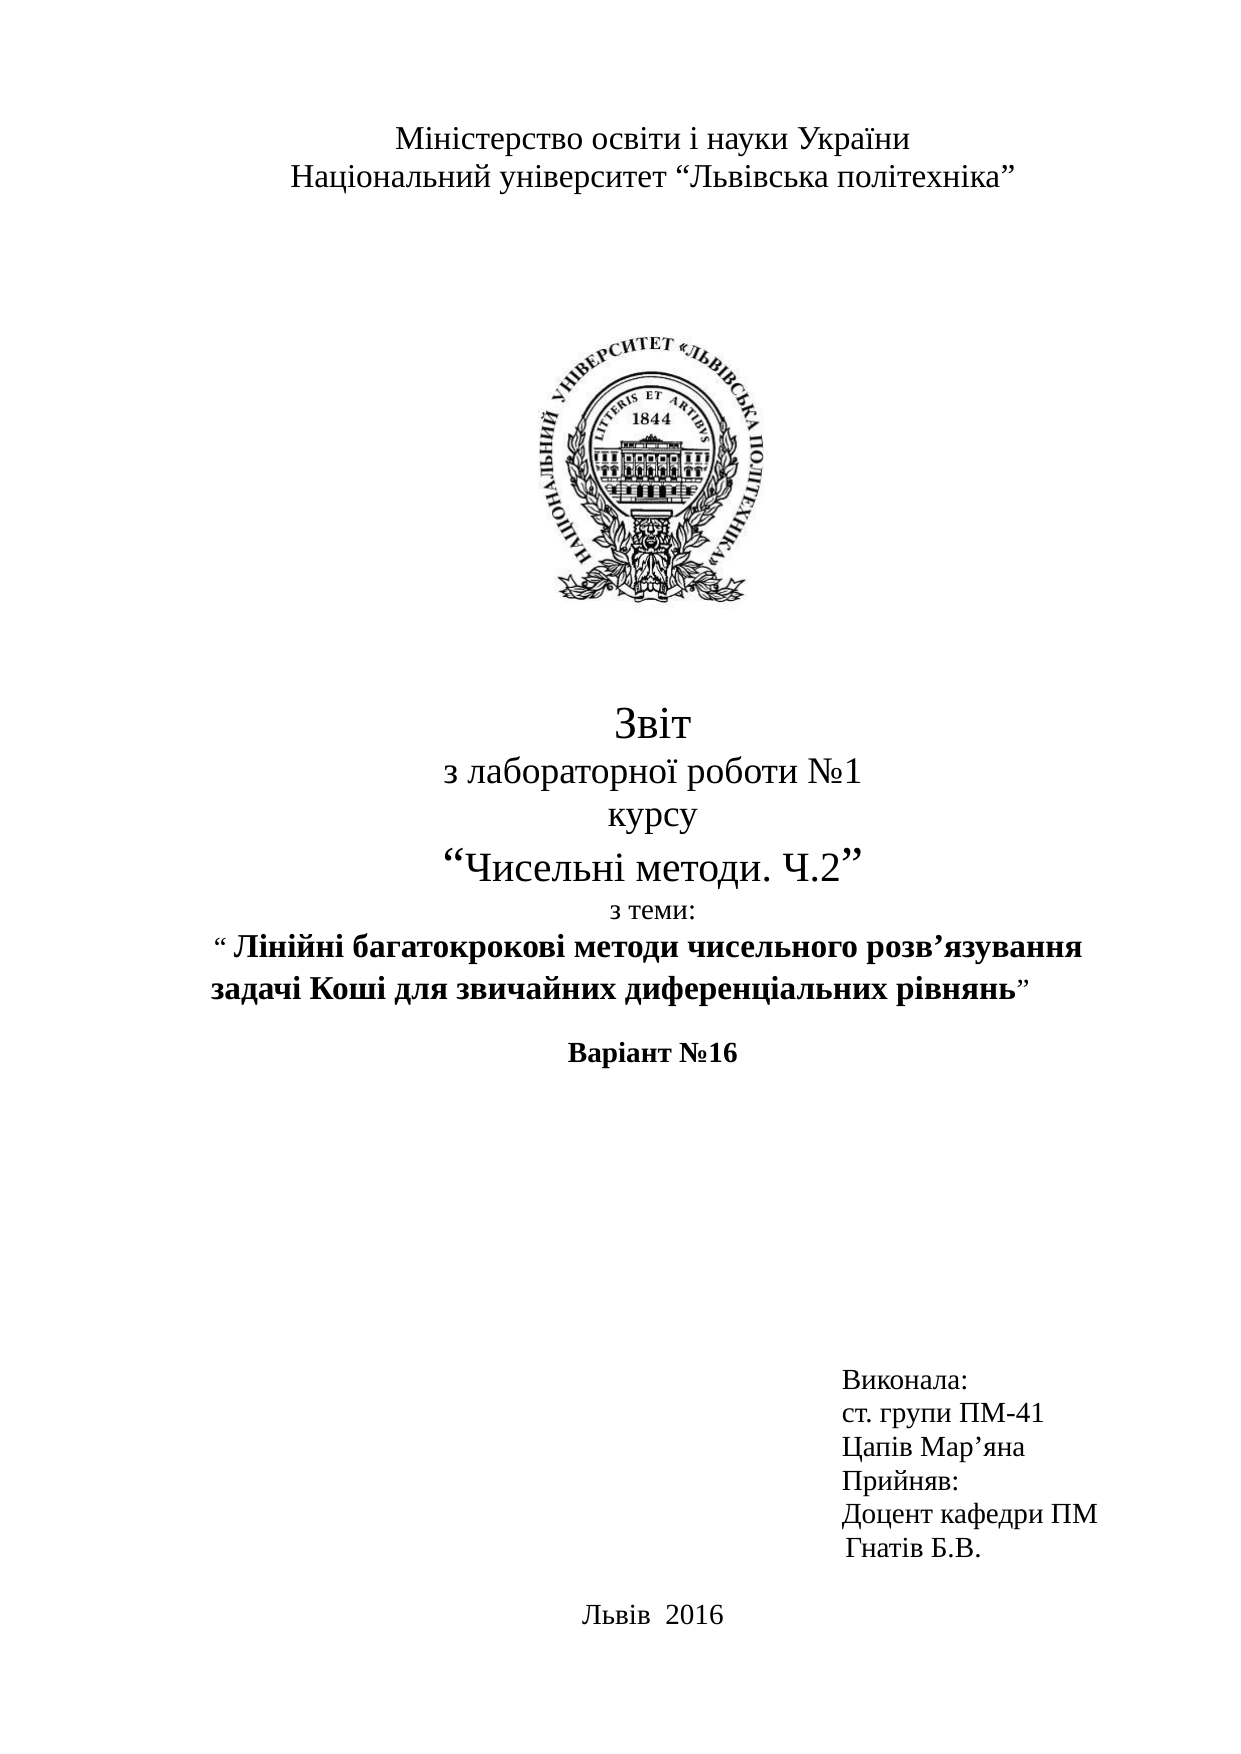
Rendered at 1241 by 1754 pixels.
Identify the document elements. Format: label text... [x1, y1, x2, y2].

text Львів 2016 [118, 1597, 1128, 1630]
text з теми: [118, 892, 1128, 926]
text Гнатів Б.В. [118, 1530, 1128, 1563]
text “Чисельні методи. Ч.2” [118, 835, 1128, 892]
text Міністерство освіти і науки України [118, 118, 1128, 156]
text Звіт [118, 696, 1128, 749]
text Національний університет “Львівська політехніка” [118, 156, 1128, 195]
text “ Лінійні багатокрокові методи чисельного розв’язування задачі Коші для звичайних диференціальних рівнянь” [118, 926, 1122, 1006]
text ст. групи ПМ-41 [738, 1396, 1122, 1429]
text з лабораторної роботи №1 [118, 749, 1128, 792]
text Доцент кафедри ПМ [842, 1496, 1122, 1530]
text Виконала: [738, 1362, 1122, 1396]
text Цапів Мар’яна [738, 1429, 1122, 1463]
text Прийняв: [738, 1463, 1122, 1496]
picture [522, 328, 783, 629]
text курсу [118, 792, 1128, 835]
text Варіант №16 [118, 1035, 1128, 1069]
